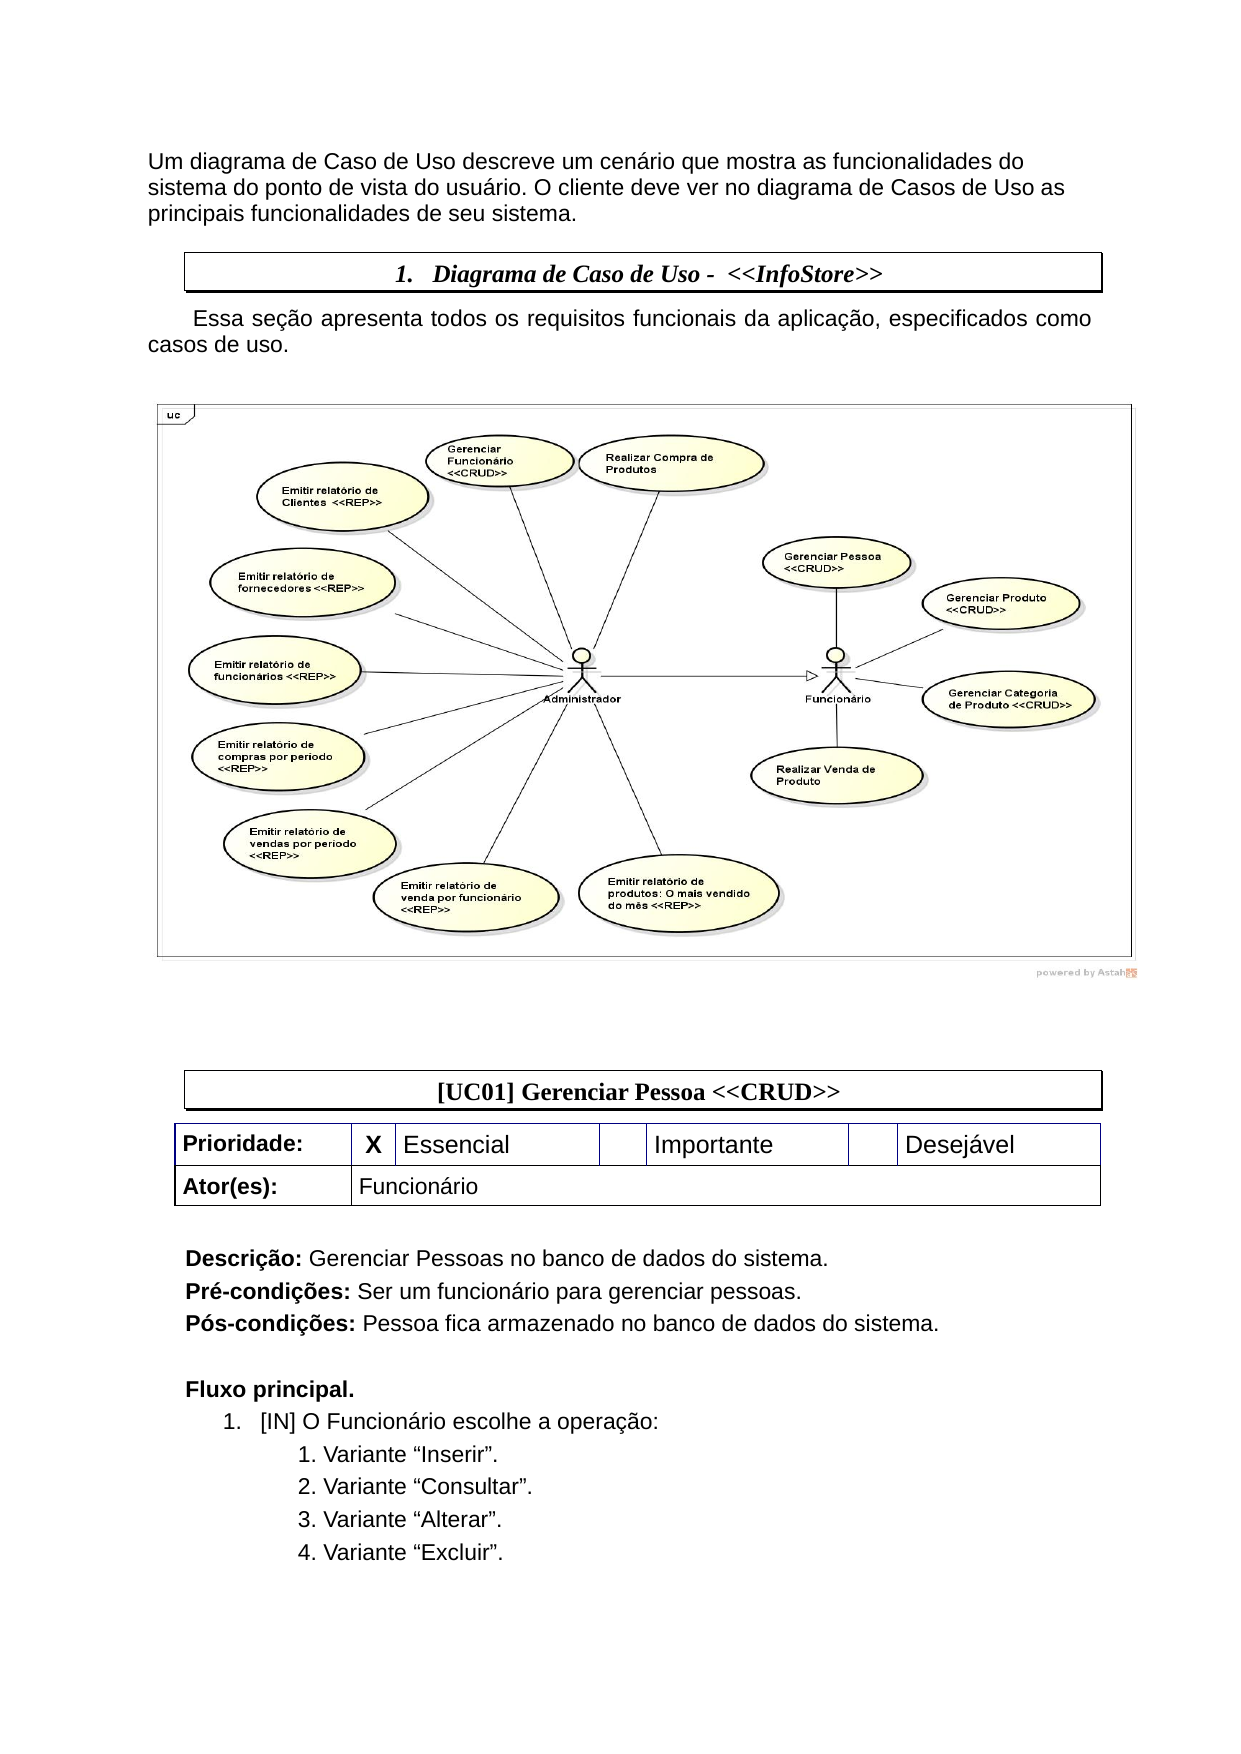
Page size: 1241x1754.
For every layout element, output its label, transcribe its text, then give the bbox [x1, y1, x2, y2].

table_header [849, 1124, 897, 1165]
text Pré-condições: Ser um funcionário para gerenciar pessoas. [185, 1278, 1092, 1304]
text 1. Variante “Inserir”. [260, 1441, 1092, 1467]
text [UC01] Gerenciar Pessoa <<CRUD>> [185, 1071, 1101, 1108]
text Fluxo principal. [185, 1376, 1092, 1402]
text 3. Variante “Alterar”. [260, 1506, 1092, 1532]
table_header X [352, 1124, 395, 1165]
table_cell Ator(es): [176, 1166, 351, 1205]
text Um diagrama de Caso de Uso descreve um cenário que mostra as funcionalidades do sistema do ponto de vista do usuário. O cliente deve ver no diagrama de Casos de Uso as principais funcionalidades de seu sistema. [148, 148, 1092, 227]
list Diagrama de Caso de Uso - <<InfoStore>> [185, 253, 1101, 290]
text 2. Variante “Consultar”. [260, 1473, 1092, 1500]
text Pós-condições: Pessoa fica armazenado no banco de dados do sistema. [185, 1310, 1092, 1337]
text Essa seção apresenta todos os requisitos funcionais da aplicação, especificados como casos de uso. [148, 305, 1092, 358]
table_header Importante [647, 1124, 848, 1165]
table_header Essencial [396, 1124, 599, 1165]
table_header Desejável [898, 1124, 1100, 1165]
table_header Prioridade: [176, 1124, 351, 1165]
picture [147, 396, 1140, 980]
table_cell Funcionário [352, 1166, 1100, 1205]
text Descrição: Gerenciar Pessoas no banco de dados do sistema. [185, 1245, 1092, 1271]
list [IN] O Funcionário escolhe a operação: [223, 1408, 1092, 1434]
text 4. Variante “Excluir”. [260, 1538, 1092, 1565]
table_header [600, 1124, 646, 1165]
